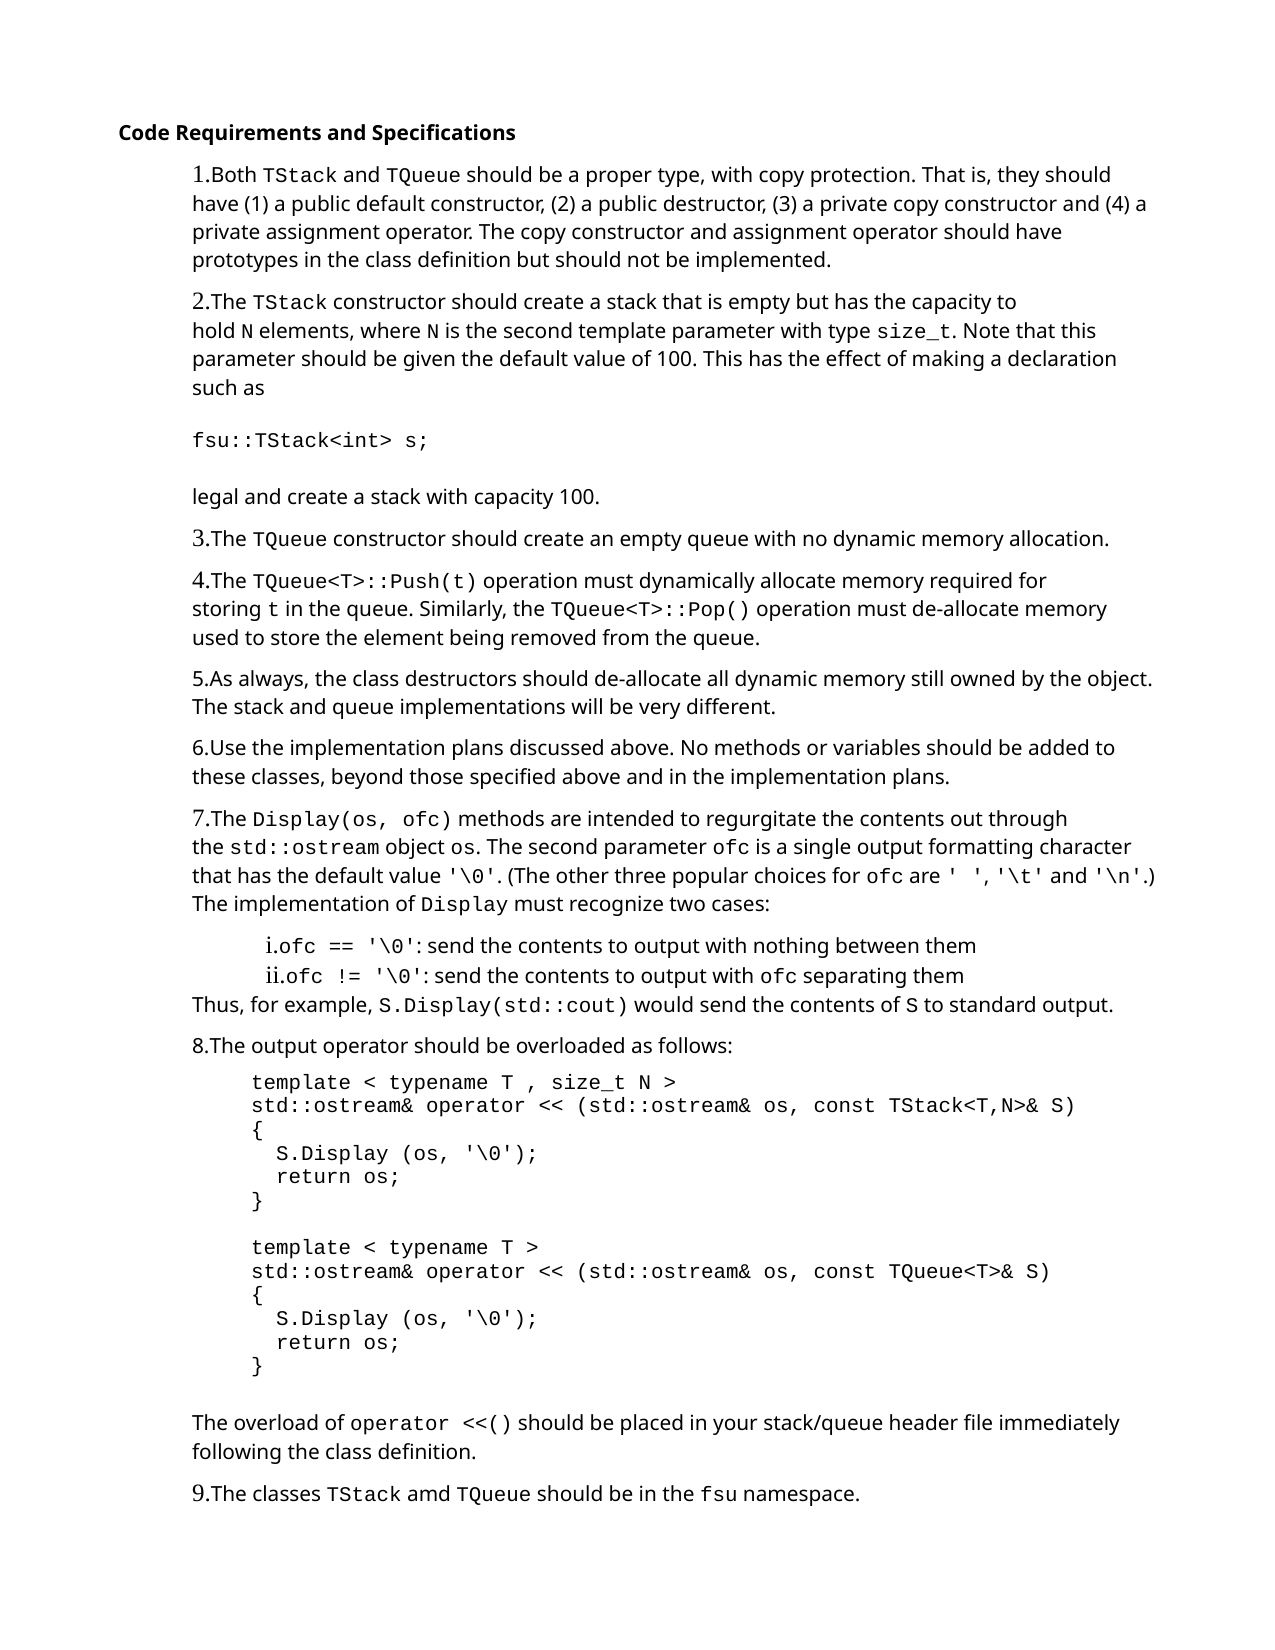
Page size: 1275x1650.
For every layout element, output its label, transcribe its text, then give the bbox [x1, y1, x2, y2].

list } [177, 1190, 1098, 1213]
list ofc != '\0': send the contents to output with ofc separating them [118, 960, 1157, 990]
list The TQueue<T>::Push(t) operation must dynamically allocate memory required for storing t in the queue. Similarly, the TQueue<T>::Pop() operation must de-allocate memory used to store the element being removed from the queue. [118, 565, 1157, 652]
list std::ostream& operator << (std::ostream& os, const TStack<T,N>& S) [177, 1095, 1098, 1119]
list The Display(os, ofc) methods are intended to regurgitate the contents out through the std::ostream object os. The second parameter ofc is a single output formatting character that has the default value '\0'. (The other three popular choices for ofc are ' ', '\t' and '\n'.) The implementation of Display must recognize two cases: [118, 803, 1157, 918]
list Thus, for example, S.Display(std::cout) would send the contents of S to standard output. [118, 990, 1157, 1018]
list The classes TStack amd TQueue should be in the fsu namespace. [118, 1478, 1157, 1508]
list { [177, 1284, 1098, 1308]
list template < typename T , size_t N > [177, 1072, 1098, 1095]
list template < typename T > [177, 1237, 1098, 1261]
list std::ostream& operator << (std::ostream& os, const TQueue<T>& S) [177, 1261, 1098, 1284]
list } [177, 1355, 1098, 1379]
list The overload of operator <<() should be placed in your stack/queue header file immediately following the class definition. [118, 1408, 1157, 1466]
list S.Display (os, '\0'); [177, 1143, 1098, 1166]
list Both TStack and TQueue should be a proper type, with copy protection. That is, they should have (1) a public default constructor, (2) a public destructor, (3) a private copy constructor and (4) a private assignment operator. The copy constructor and assignment operator should have prototypes in the class definition but should not be implemented. [118, 159, 1157, 274]
list ofc == '\0': send the contents to output with nothing between them [118, 931, 1157, 960]
list return os; [177, 1166, 1098, 1190]
list The output operator should be overloaded as follows: [118, 1031, 1157, 1059]
list S.Display (os, '\0'); [177, 1308, 1098, 1332]
list { [177, 1119, 1098, 1143]
list As always, the class destructors should de-allocate all dynamic memory still owned by the object. The stack and queue implementations will be very different. [118, 664, 1157, 721]
subtitle Code Requirements and Specifications [118, 118, 1157, 147]
list return os; [177, 1332, 1098, 1355]
list The TQueue constructor should create an empty queue with no dynamic memory allocation. [118, 523, 1157, 552]
list Use the implementation plans discussed above. No methods or variables should be added to these classes, beyond those specified above and in the implementation plans. [118, 733, 1157, 790]
list The TStack constructor should create a stack that is empty but has the capacity to hold N elements, where N is the second template parameter with type size_t. Note that this parameter should be given the default value of 100. This has the effect of making a declaration such as fsu::TStack<int> s; legal and create a stack with capacity 100. [118, 286, 1157, 510]
